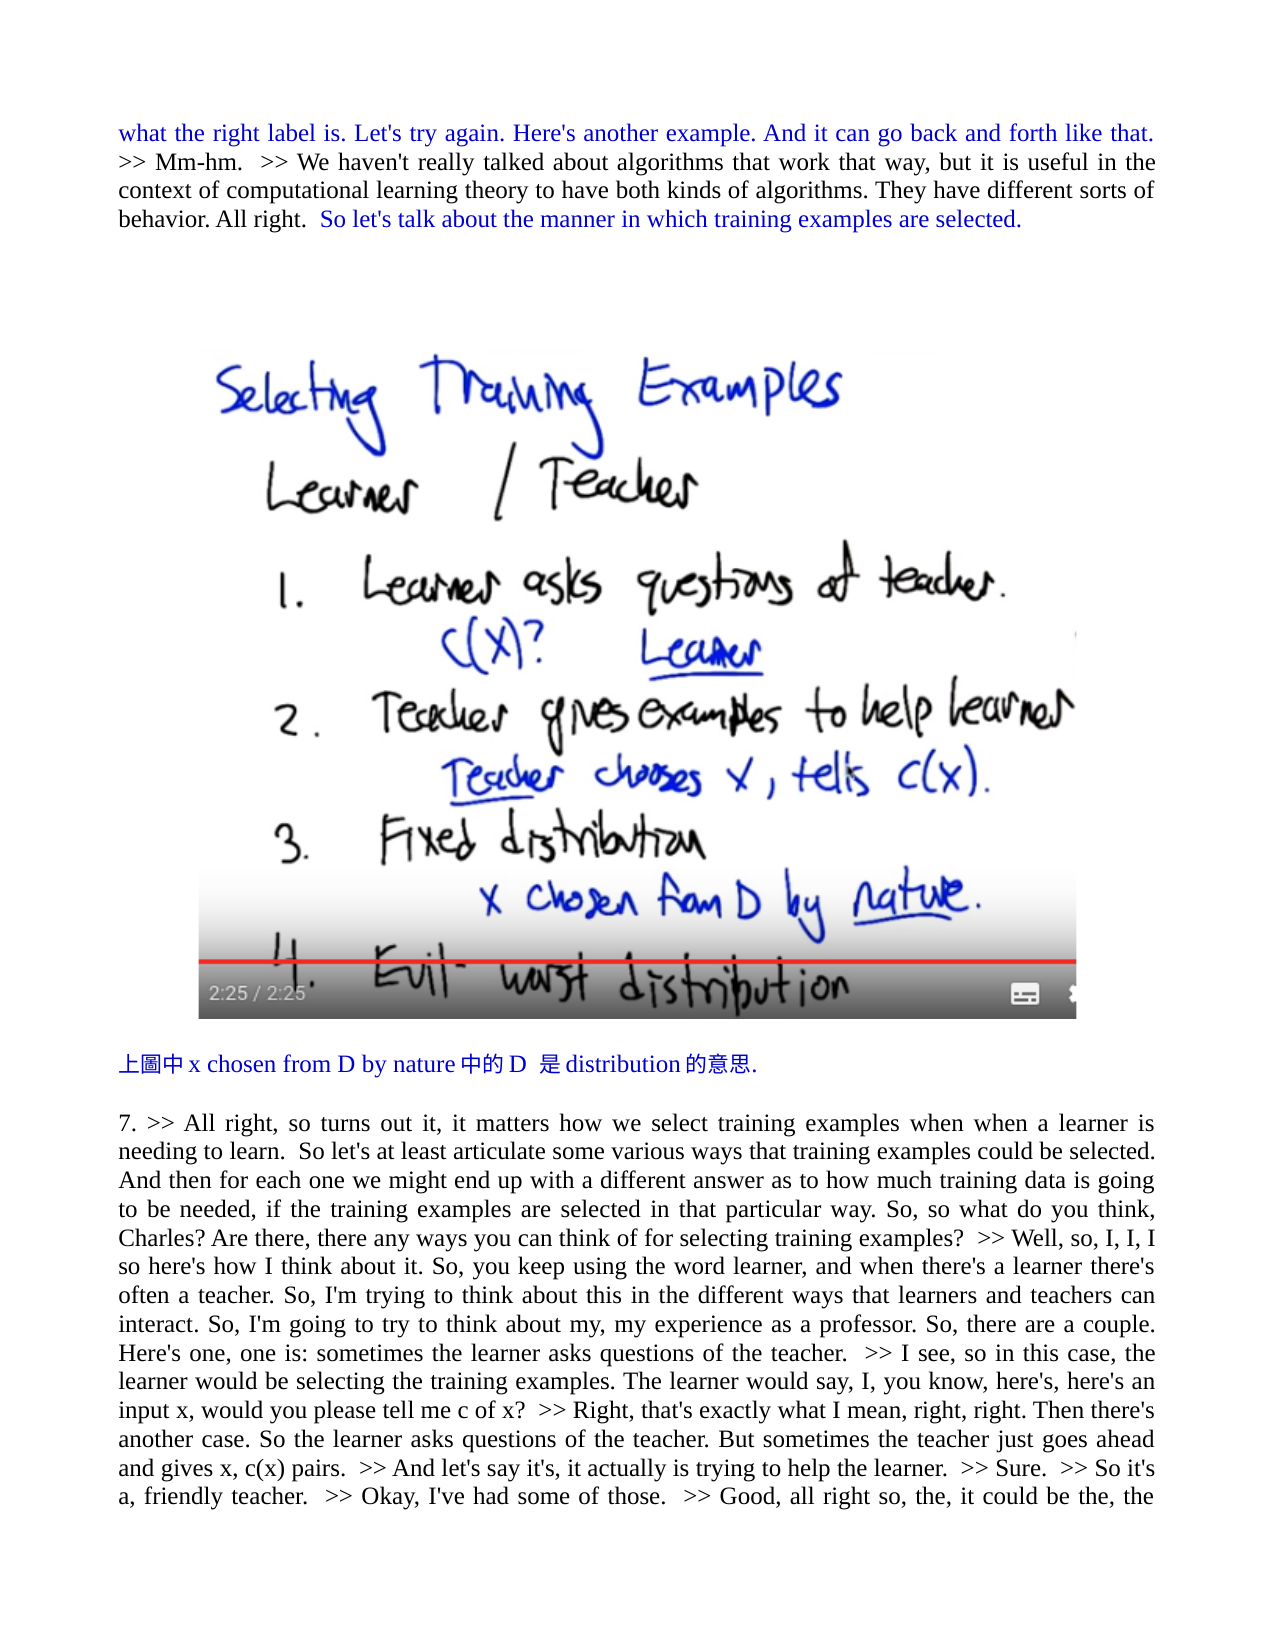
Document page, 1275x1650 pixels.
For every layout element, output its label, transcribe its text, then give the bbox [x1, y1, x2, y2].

text 上圖中x chosen from D by nature中的D 是distribution的意思. [118, 1047, 1157, 1079]
text 7. >> All right, so turns out it, it matters how we select training examples when when a learner is needing to learn. So let's at least articulate some various ways that training examples could be selected. And then for each one we might end up with a different answer as to how much training data is going to be needed, if the training examples are selected in that particular way. So, so what do you think, Charles? Are there, there any ways you can think of for selecting training examples? >> Well, so, I, I, I so here's how I think about it. So, you keep using the word learner, and when there's a learner there's often a teacher. So, I'm trying to think about this in the different ways that learners and teachers can interact. So, I'm going to try to think about my, my experience as a professor. So, there are a couple. Here's one, one is: sometimes the learner asks questions of the teacher. >> I see, so in this case, the learner would be selecting the training examples. The learner would say, I, you know, here's, here's an input x, would you please tell me c of x? >> Right, that's exactly what I mean, right, right. Then there's another case. So the learner asks questions of the teacher. But sometimes the teacher just goes ahead and gives x, c(x) pairs. >> And let's say it's, it actually is trying to help the learner. >> Sure. >> So it's a, friendly teacher. >> Okay, I've had some of those. >> Good, all right so, the, it could be the, the [118, 1108, 1157, 1510]
picture [198, 348, 1077, 1019]
text what the right label is. Let's try again. Here's another example. And it can go back and forth like that. >> Mm-hm. >> We haven't really talked about algorithms that work that way, but it is useful in the context of computational learning theory to have both kinds of algorithms. They have different sorts of behavior. All right. So let's talk about the manner in which training examples are selected. [118, 118, 1157, 233]
